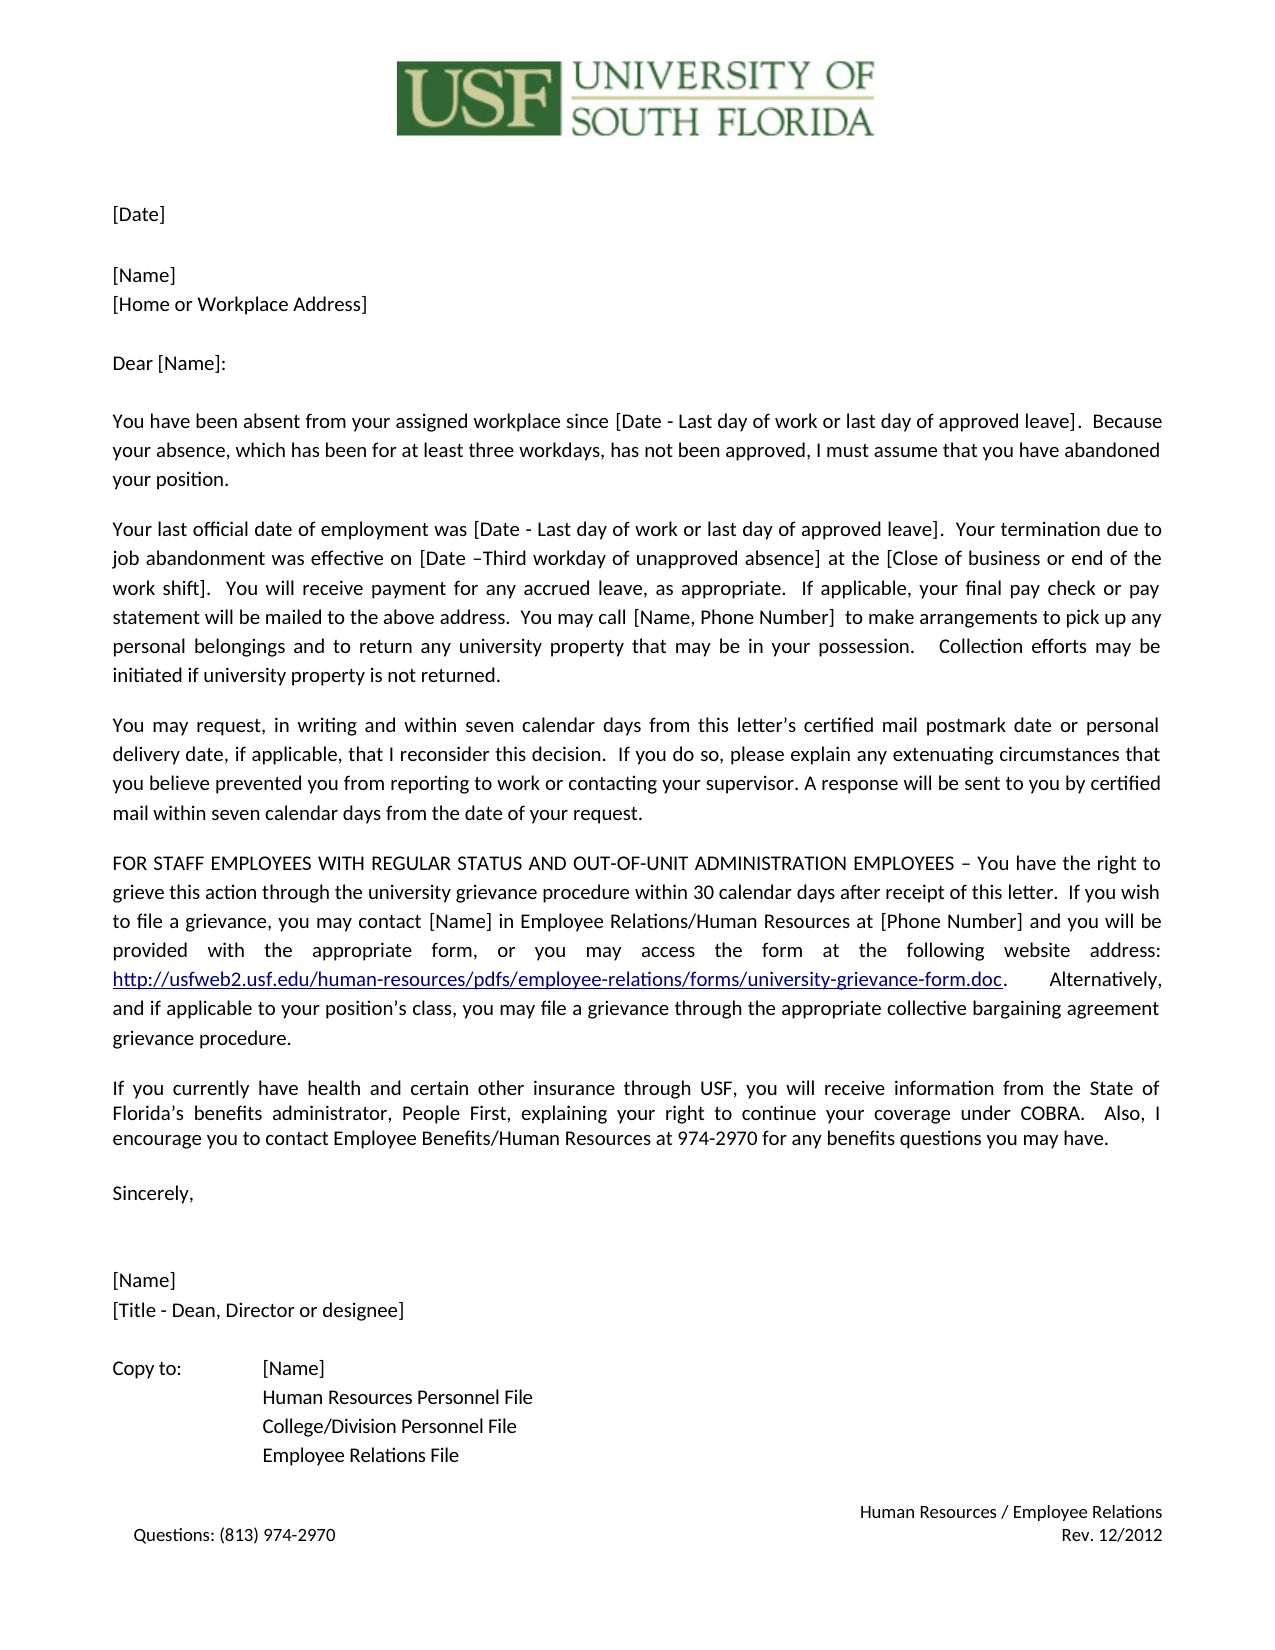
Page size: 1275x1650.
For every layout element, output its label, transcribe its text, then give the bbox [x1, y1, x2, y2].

text Sincerely, [112, 1180, 1162, 1206]
text [Name] [112, 262, 1162, 288]
text Employee Relations File [262, 1443, 1162, 1468]
text If you currently have health and certain other insurance through USF, you will receive information from the State of Florida’s benefits administrator, People First, explaining your right to continue your coverage under COBRA. Also, I encourage you to contact Employee Benefits/Human Resources at 974-2970 for any benefits questions you may have. [112, 1075, 1162, 1151]
text You have been absent from your assigned workplace since [Date - Last day of work or last day of approved leave]. Because your absence, which has been for at least three workdays, has not been approved, I must assume that you have abandoned your position. [112, 408, 1162, 492]
text College/Division Personnel File [112, 1413, 1162, 1439]
text [Title - Dean, Director or designee] [112, 1297, 1162, 1322]
text You may request, in writing and within seven calendar days from this letter’s certified mail postmark date or personal delivery date, if applicable, that I reconsider this decision. If you do so, please explain any extenuating circumstances that you believe prevented you from reporting to work or contacting your supervisor. A response will be sent to you by certified mail within seven calendar days from the date of your request. [112, 712, 1162, 825]
text [Name] [112, 1268, 1162, 1293]
text Dear [Name]: [112, 350, 1162, 375]
text Copy to: [Name] [112, 1355, 1162, 1381]
text [Home or Workplace Address] [112, 291, 1162, 317]
text FOR STAFF EMPLOYEES WITH REGULAR STATUS AND OUT-OF-UNIT ADMINISTRATION EMPLOYEES – You have the right to grieve this action through the university grievance procedure within 30 calendar days after receipt of this letter. If you wish to file a grievance, you may contact [Name] in Employee Relations/Human Resources at [Phone Number] and you will be provided with the appropriate form, or you may access the form at the following website address: http://usfweb2.usf.edu/human-resources/pdfs/employee-relations/forms/university-grievance-form.doc. Alternatively, and if applicable to your position’s class, you may file a grievance through the appropriate collective bargaining agreement grievance procedure. [112, 850, 1162, 1050]
text Your last official date of employment was [Date - Last day of work or last day of approved leave]. Your termination due to job abandonment was effective on [Date –Third workday of unapproved absence] at the [Close of business or end of the work shift]. You will receive payment for any accrued leave, as appropriate. If applicable, your final pay check or pay statement will be mailed to the above address. You may call [Name, Phone Number] to make arrangements to pick up any personal belongings and to return any university property that may be in your possession. Collection efforts may be initiated if university property is not returned. [112, 516, 1162, 688]
text [Date] [112, 201, 1162, 226]
text Human Resources Personnel File [112, 1384, 1162, 1410]
